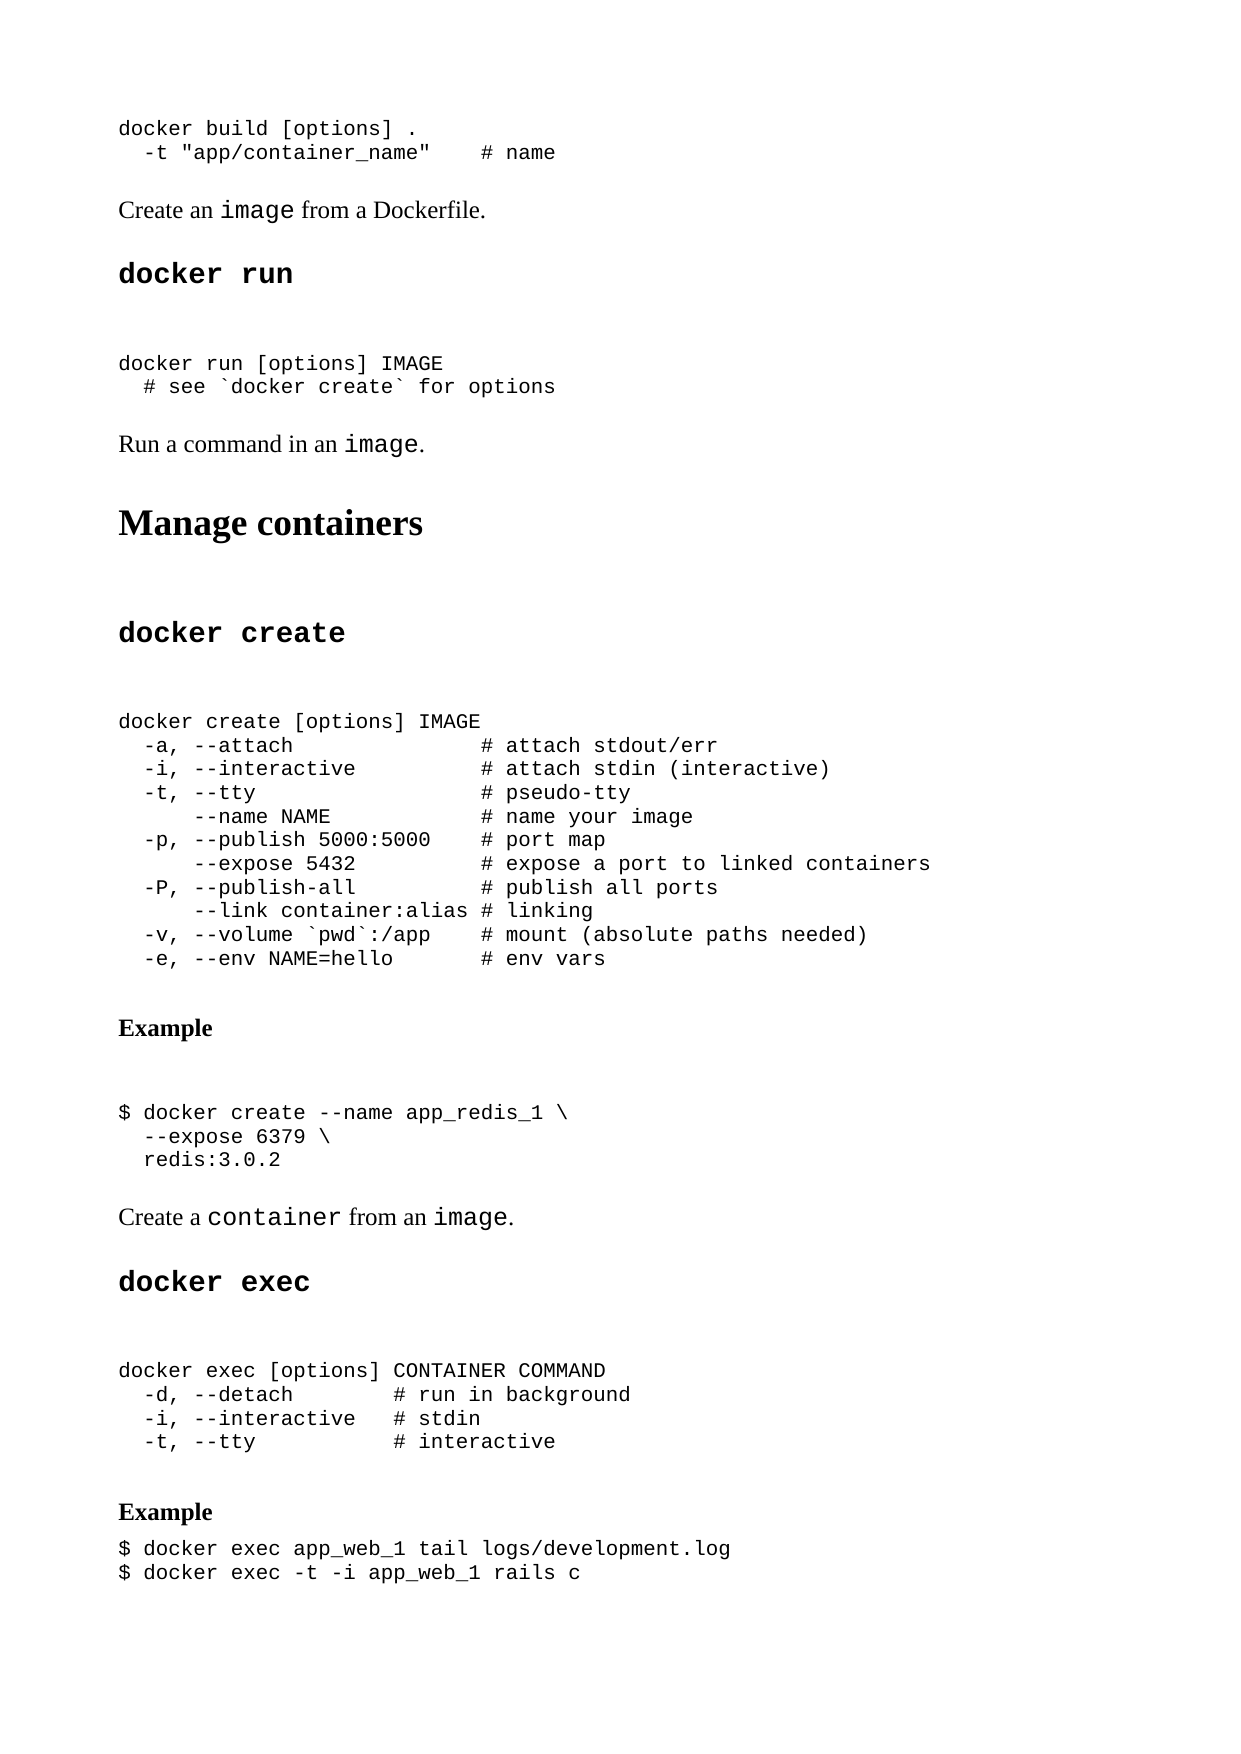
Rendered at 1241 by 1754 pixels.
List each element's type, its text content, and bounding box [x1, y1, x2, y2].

text -d, --detach # run in background [118, 1384, 1122, 1407]
text docker exec [options] CONTAINER COMMAND [118, 1360, 1122, 1384]
subtitle docker run [118, 259, 1122, 292]
text $ docker exec app_web_1 tail logs/development.log [118, 1538, 1122, 1562]
text -p, --publish 5000:5000 # port map [118, 829, 1122, 853]
text $ docker exec -t -i app_web_1 rails c [118, 1562, 1122, 1585]
text redis:3.0.2 [118, 1149, 1122, 1173]
text --expose 6379 \ [118, 1126, 1122, 1149]
text -v, --volume `pwd`:/app # mount (absolute paths needed) [118, 924, 1122, 948]
text docker build [options] . [118, 118, 1122, 142]
text -i, --interactive # stdin [118, 1407, 1122, 1431]
text --name NAME # name your image [118, 806, 1122, 829]
text docker run [options] IMAGE [118, 353, 1122, 376]
text -t, --tty # interactive [118, 1431, 1122, 1455]
text -P, --publish-all # publish all ports [118, 877, 1122, 900]
text -a, --attach # attach stdout/err [118, 735, 1122, 758]
text Create a container from an image. [118, 1202, 1122, 1233]
subtitle docker create [118, 618, 1122, 651]
text -t "app/container_name" # name [118, 142, 1122, 165]
text -i, --interactive # attach stdin (interactive) [118, 758, 1122, 782]
text Create an image from a Dockerfile. [118, 195, 1122, 226]
text -t, --tty # pseudo-tty [118, 782, 1122, 806]
subtitle Example [118, 1013, 1122, 1042]
subtitle Example [118, 1497, 1122, 1526]
text --link container:alias # linking [118, 900, 1122, 924]
text # see `docker create` for options [118, 376, 1122, 400]
subtitle Manage containers [118, 500, 1122, 543]
text docker create [options] IMAGE [118, 711, 1122, 735]
subtitle docker exec [118, 1267, 1122, 1300]
text Run a command in an image. [118, 429, 1122, 460]
text $ docker create --name app_redis_1 \ [118, 1102, 1122, 1126]
text --expose 5432 # expose a port to linked containers [118, 853, 1122, 877]
text -e, --env NAME=hello # env vars [118, 948, 1122, 971]
